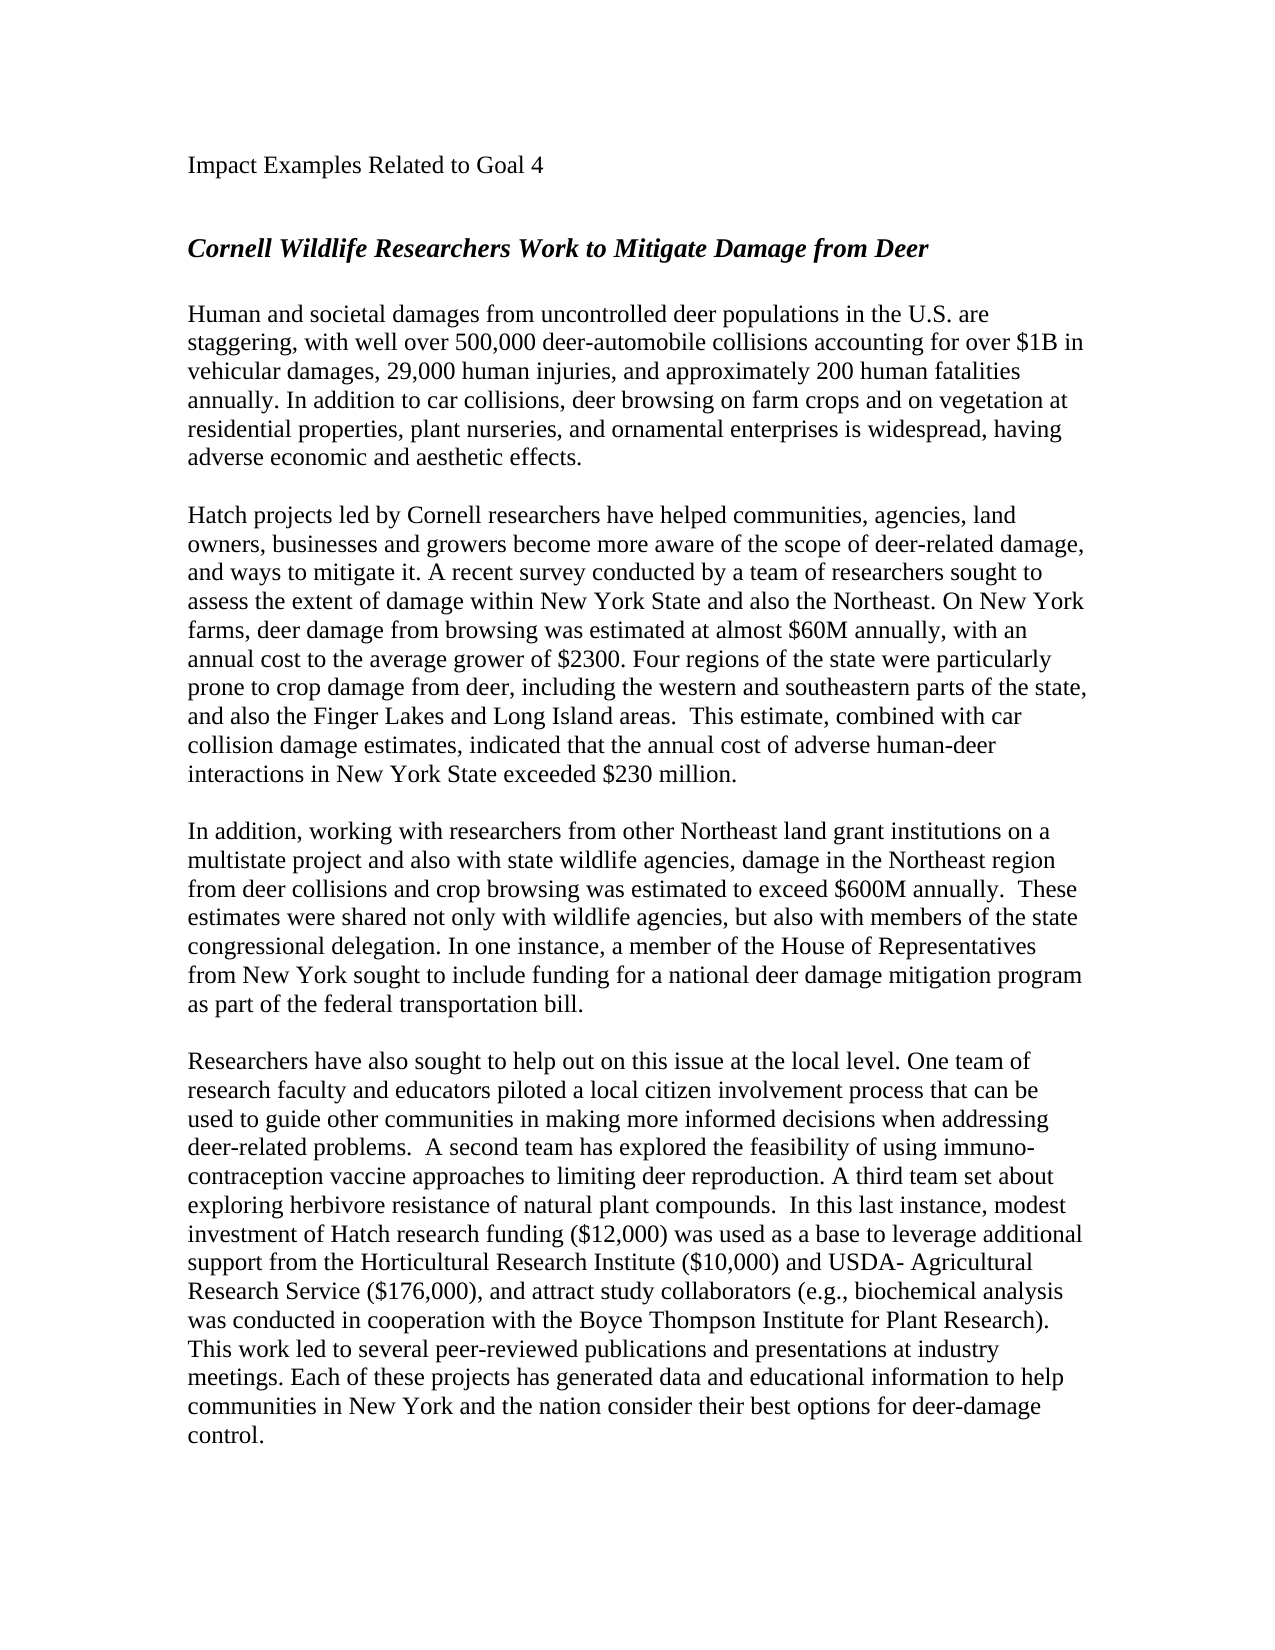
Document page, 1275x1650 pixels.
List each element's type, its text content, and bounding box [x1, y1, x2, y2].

text In addition, working with researchers from other Northeast land grant institutions on a multistate project and also with state wildlife agencies, damage in the Northeast region from deer collisions and crop browsing was estimated to exceed $600M annually. These estimates were shared not only with wildlife agencies, but also with members of the state congressional delegation. In one instance, a member of the House of Representatives from New York sought to include funding for a national deer damage mitigation program as part of the federal transportation bill. [187, 816, 1087, 1017]
text Researchers have also sought to help out on this issue at the local level. One team of research faculty and educators piloted a local citizen involvement process that can be used to guide other communities in making more informed decisions when addressing deer-related problems. A second team has explored the feasibility of using immuno-contraception vaccine approaches to limiting deer reproduction. A third team set about exploring herbivore resistance of natural plant compounds. In this last instance, modest investment of Hatch research funding ($12,000) was used as a base to leverage additional support from the Horticultural Research Institute ($10,000) and USDA- Agricultural Research Service ($176,000), and attract study collaborators (e.g., biochemical analysis was conducted in cooperation with the Boyce Thompson Institute for Plant Research). This work led to several peer-reviewed publications and presentations at industry meetings. Each of these projects has generated data and educational information to help communities in New York and the nation consider their best options for deer-damage control. [187, 1046, 1087, 1449]
text Hatch projects led by Cornell researchers have helped communities, agencies, land owners, businesses and growers become more aware of the scope of deer-related damage, and ways to mitigate it. A recent survey conducted by a team of researchers sought to assess the extent of damage within New York State and also the Northeast. On New York farms, deer damage from browsing was estimated at almost $60M annually, with an annual cost to the average grower of $2300. Four regions of the state were particularly prone to crop damage from deer, including the western and southeastern parts of the state, and also the Finger Lakes and Long Island areas. This estimate, combined with car collision damage estimates, indicated that the annual cost of adverse human-deer interactions in New York State exceeded $230 million. [187, 500, 1087, 787]
text Human and societal damages from uncontrolled deer populations in the U.S. are staggering, with well over 500,000 deer-automobile collisions accounting for over $1B in vehicular damages, 29,000 human injuries, and approximately 200 human fatalities annually. In addition to car collisions, deer browsing on farm crops and on vegetation at residential properties, plant nurseries, and ornamental enterprises is widespread, having adverse economic and aesthetic effects. [187, 299, 1087, 471]
subtitle Impact Examples Related to Goal 4 [187, 150, 1087, 179]
subtitle Cornell Wildlife Researchers Work to Mitigate Damage from Deer [187, 232, 1087, 264]
